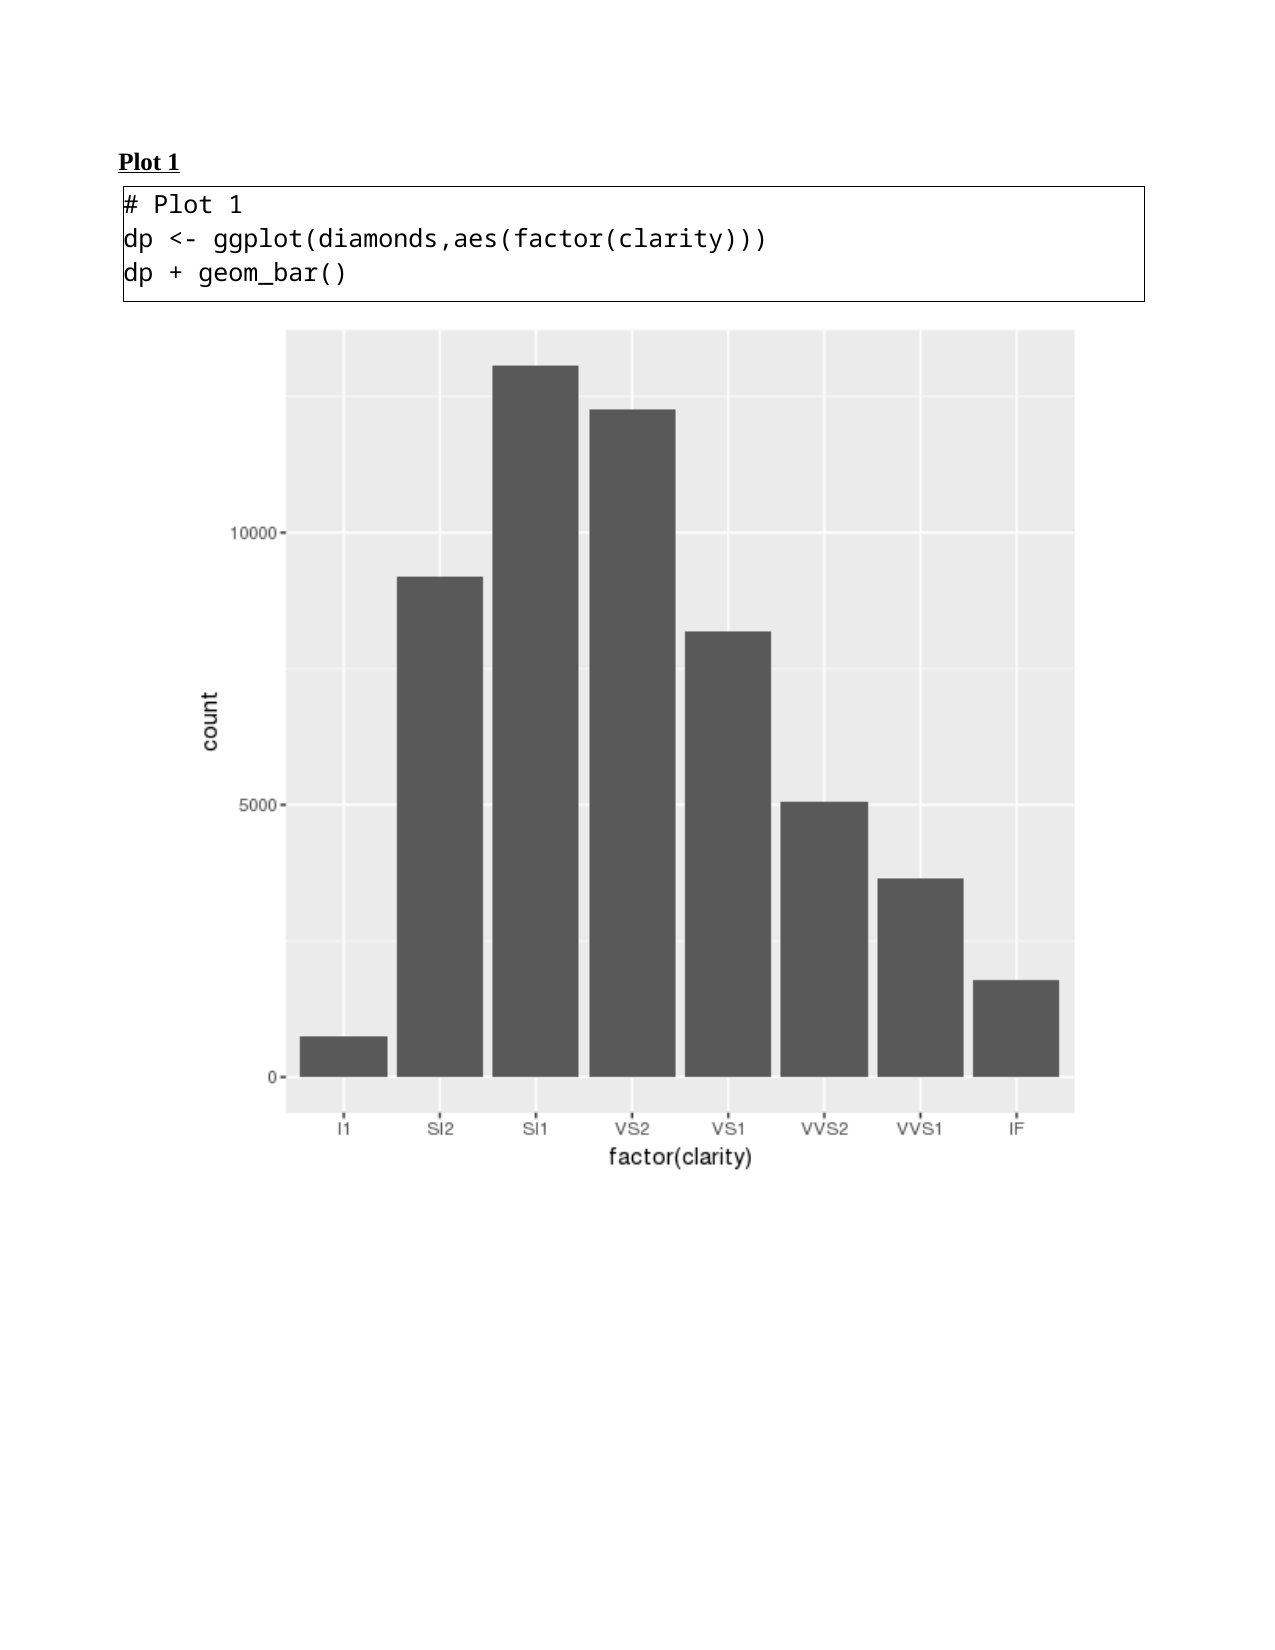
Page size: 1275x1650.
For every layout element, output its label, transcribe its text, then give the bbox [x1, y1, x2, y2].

text Plot 1 [118, 147, 1157, 176]
picture [190, 319, 1086, 1182]
